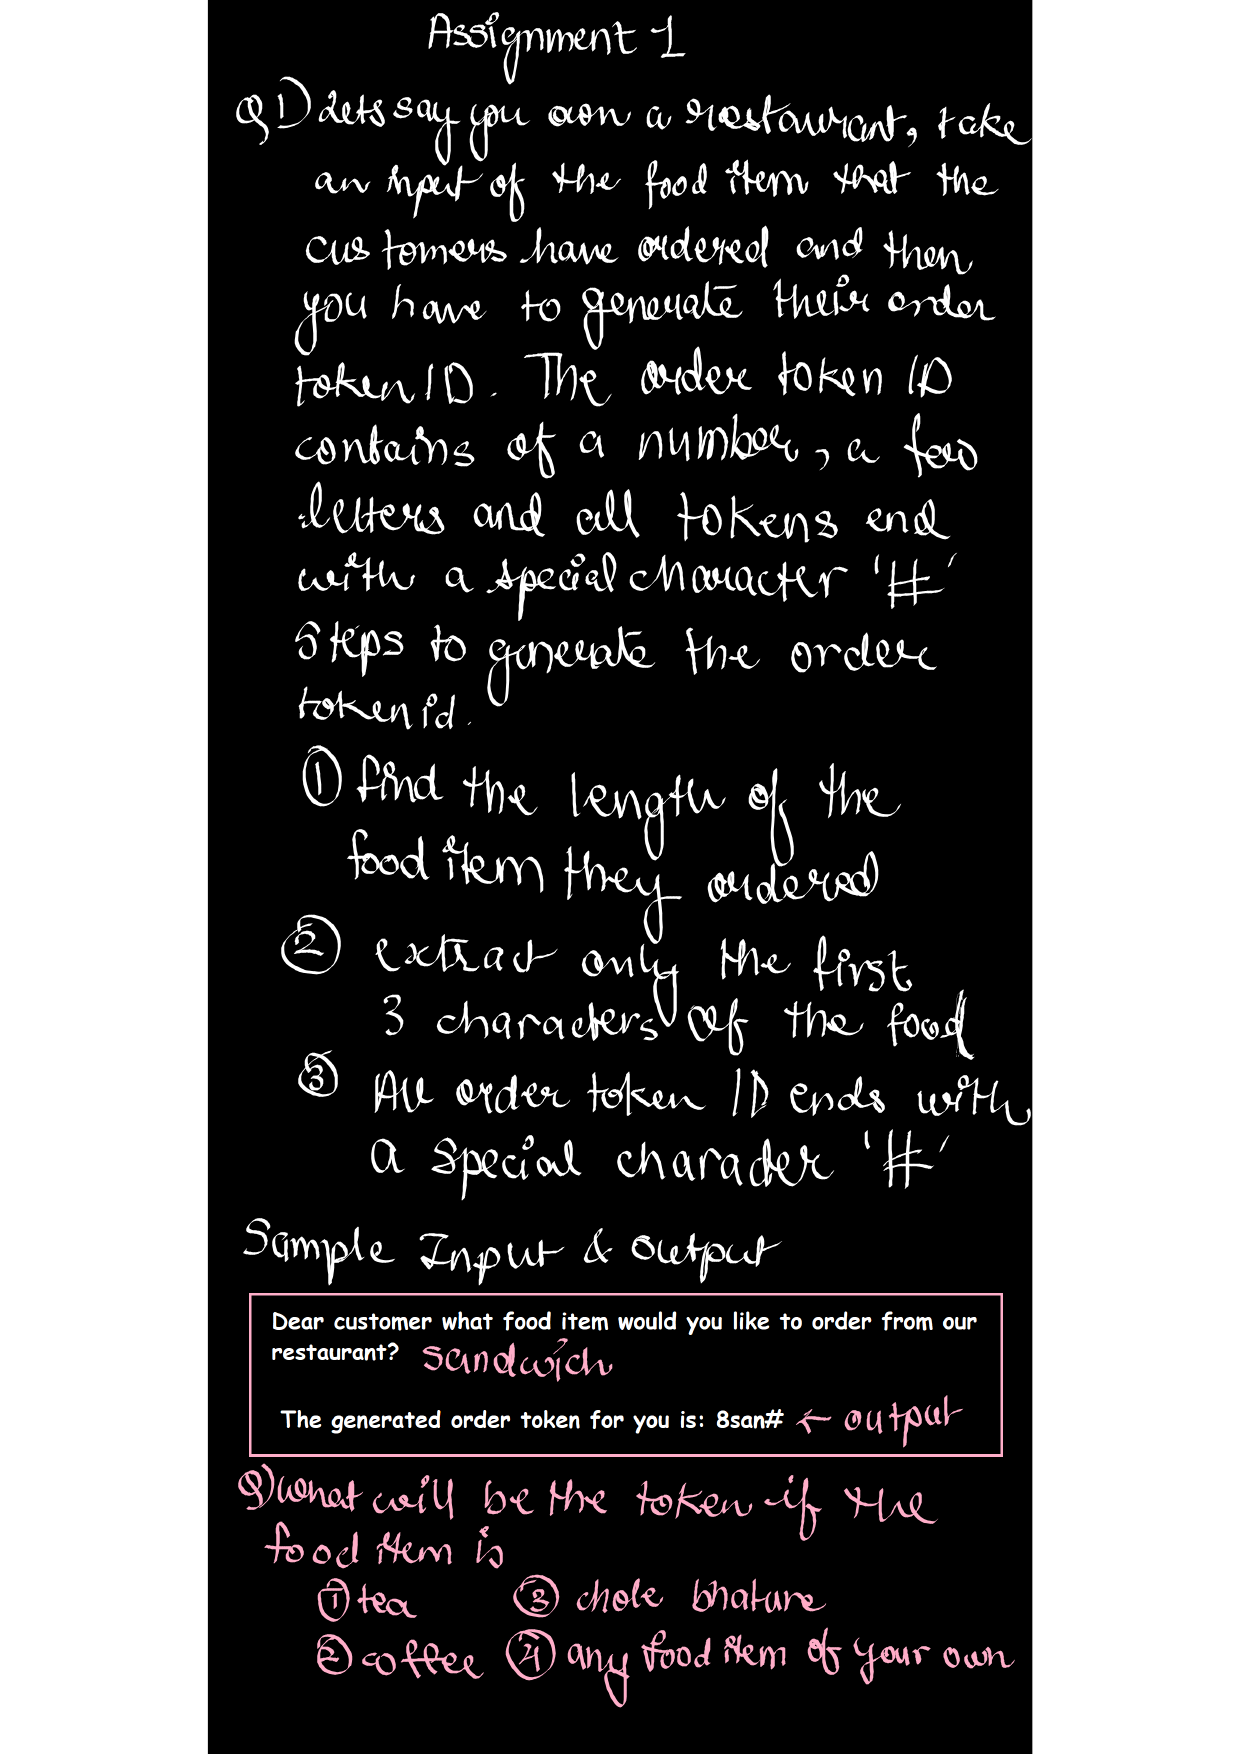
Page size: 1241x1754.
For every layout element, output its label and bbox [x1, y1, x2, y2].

picture [207, 0, 1033, 1754]
